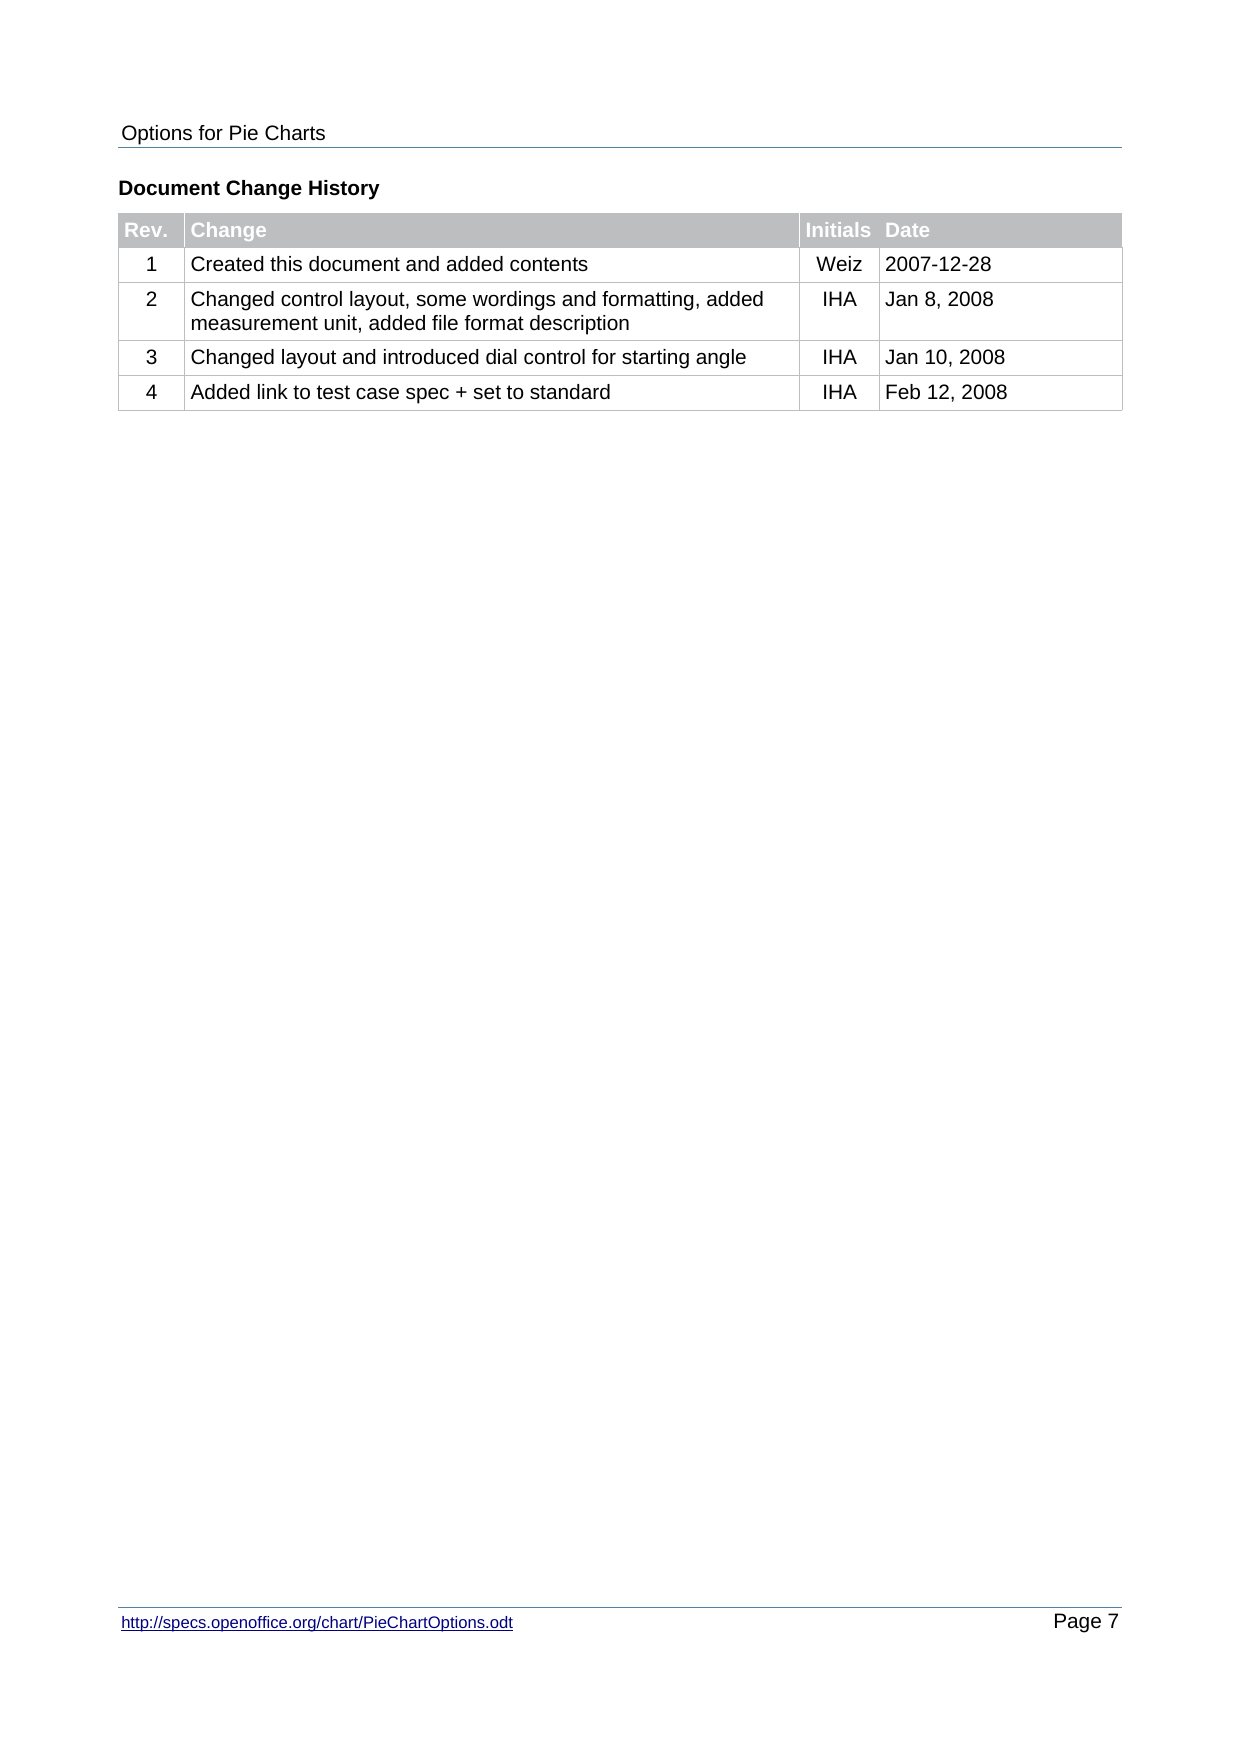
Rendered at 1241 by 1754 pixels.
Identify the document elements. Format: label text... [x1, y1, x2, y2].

table_cell Added link to test case spec + set to standard [185, 376, 799, 409]
table_cell Weiz [800, 248, 879, 282]
table_cell 3 [119, 341, 184, 375]
subtitle Document Change History [118, 177, 1122, 200]
table_cell Feb 12, 2008 [880, 376, 1122, 409]
table_cell Created this document and added contents [185, 248, 799, 282]
table_cell Jan 8, 2008 [880, 283, 1122, 340]
table_cell 4 [119, 376, 184, 409]
table_cell IHA [800, 341, 879, 375]
table_header Change [185, 213, 799, 247]
table_cell 2 [119, 283, 184, 340]
table_cell IHA [800, 376, 879, 409]
table_header Rev. [118, 213, 184, 247]
table_cell Changed control layout, some wordings and formatting, added measurement unit, added file format description [185, 283, 799, 340]
table_header Date [879, 213, 1122, 247]
table_header Initials [800, 213, 879, 247]
table_cell 2007-12-28 [880, 248, 1122, 282]
table_cell 1 [119, 248, 184, 282]
table_cell Changed layout and introduced dial control for starting angle [185, 341, 799, 375]
table_cell Jan 10, 2008 [880, 341, 1122, 375]
table_cell IHA [800, 283, 879, 340]
